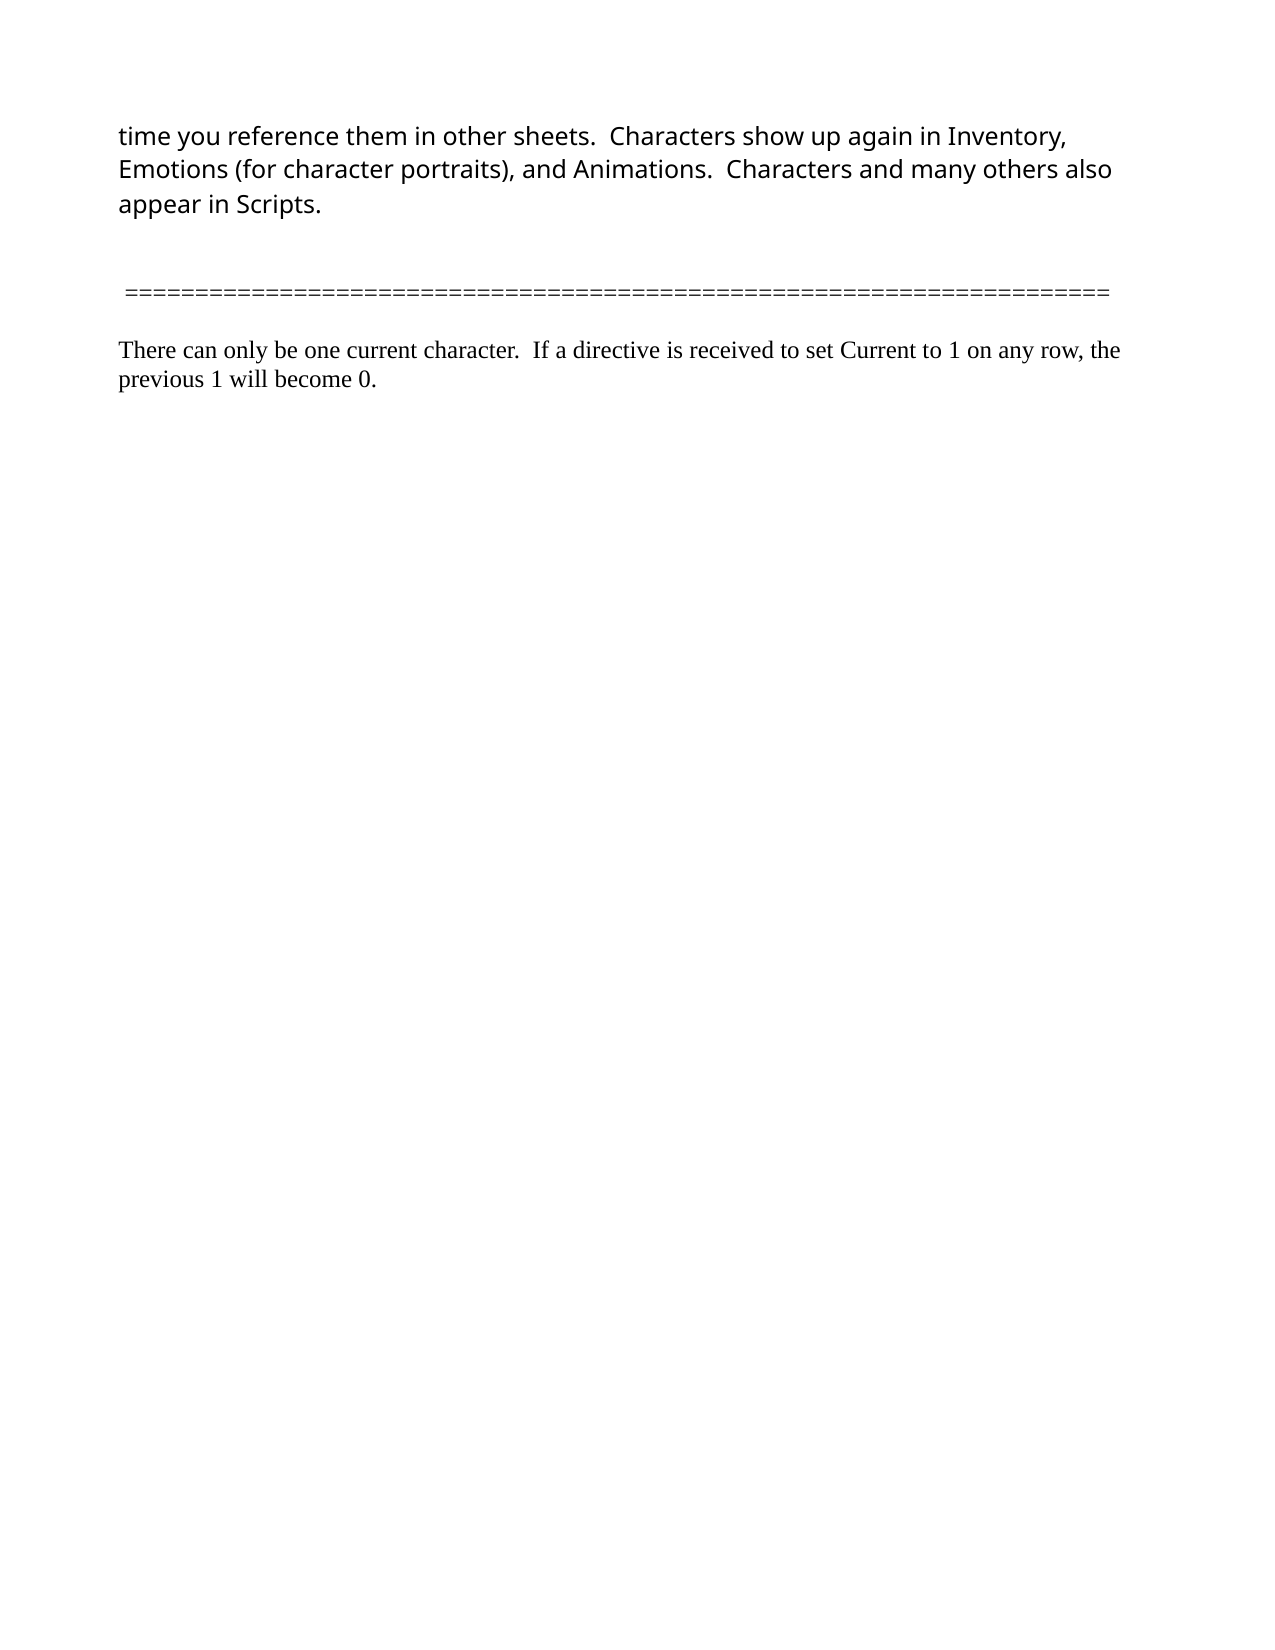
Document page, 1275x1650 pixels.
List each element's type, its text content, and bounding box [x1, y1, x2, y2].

text There can only be one current character. If a directive is received to set Current to 1 on any row, the previous 1 will become 0. [118, 335, 1157, 393]
text ====================================================================== [118, 278, 1157, 307]
text time you reference them in other sheets. Characters show up again in Inventory, Emotions (for character portraits), and Animations. Characters and many others also appear in Scripts. [118, 118, 1157, 220]
